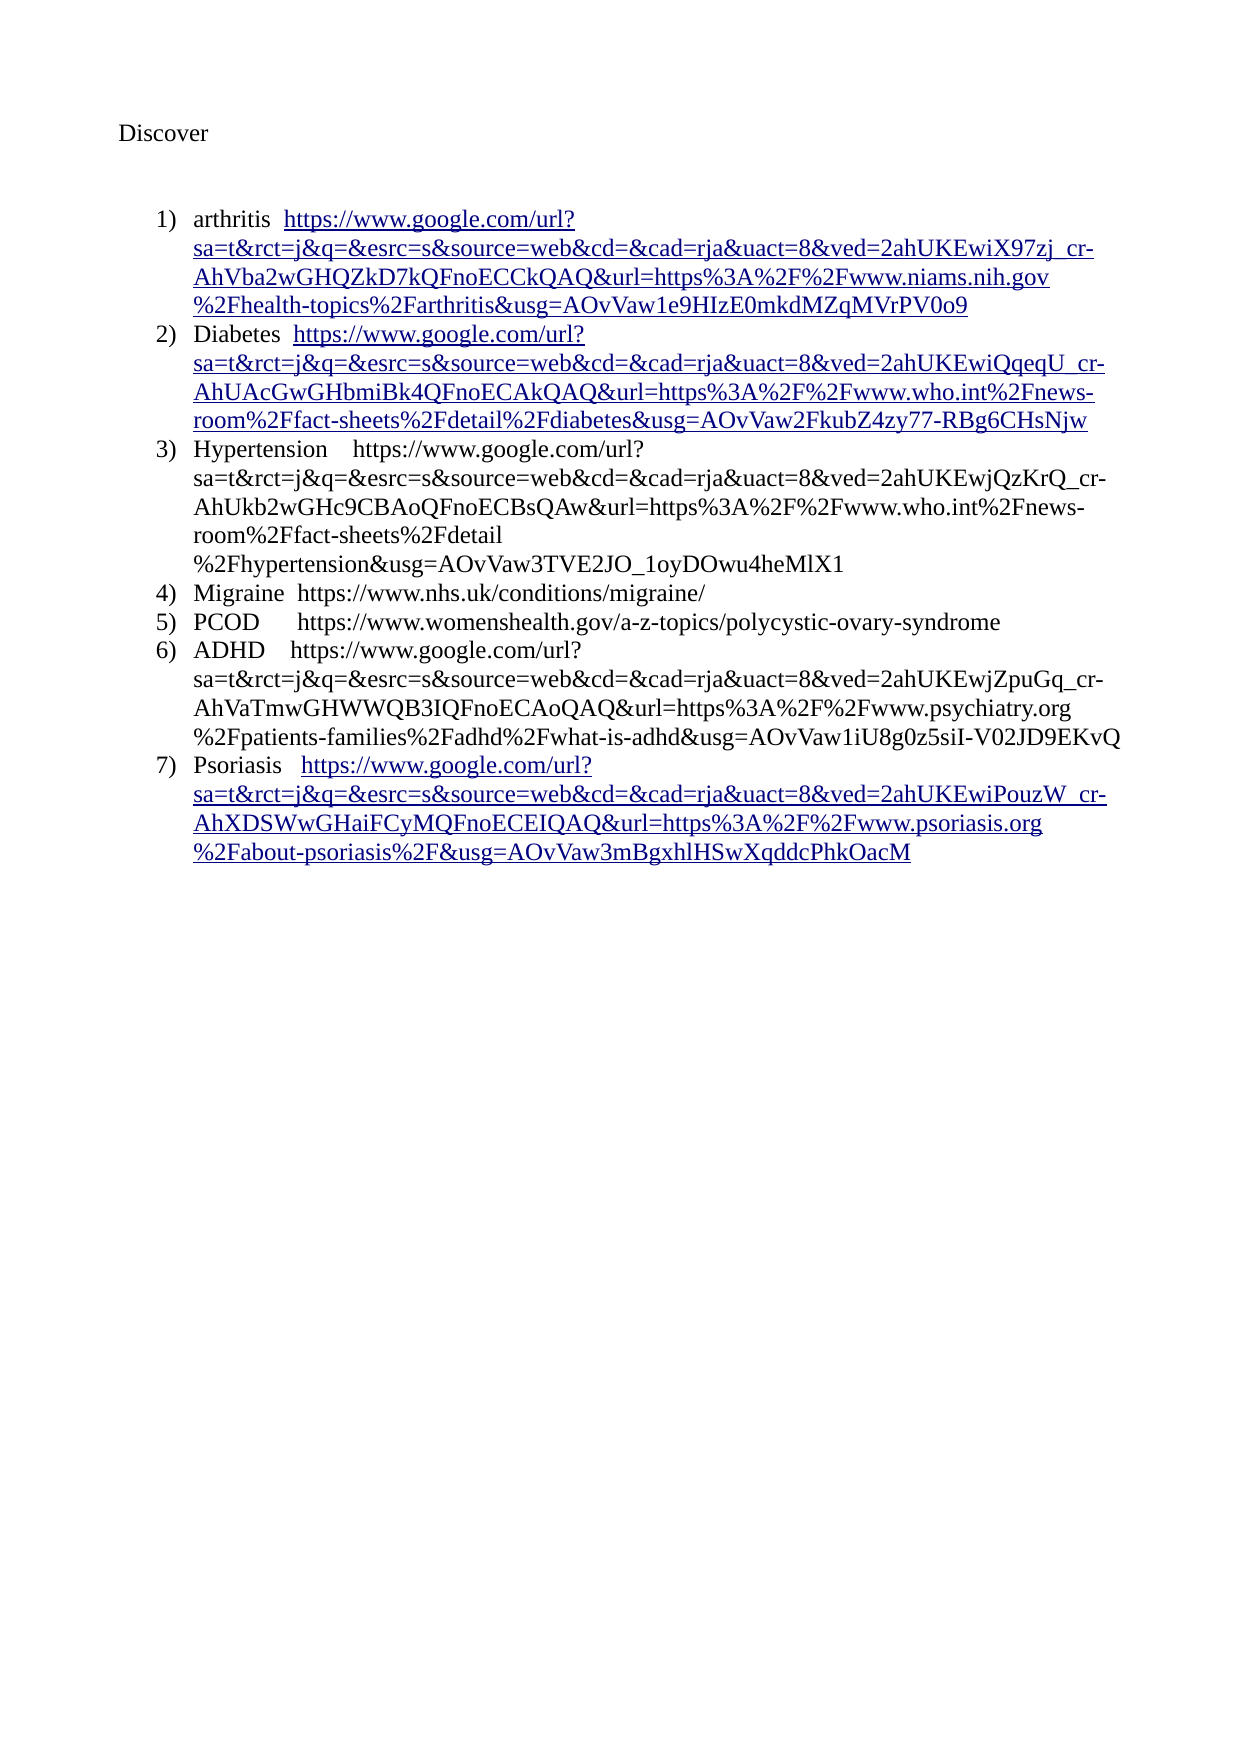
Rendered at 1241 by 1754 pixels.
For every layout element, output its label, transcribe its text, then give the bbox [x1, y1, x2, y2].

list arthritis https://www.google.com/url?sa=t&rct=j&q=&esrc=s&source=web&cd=&cad=rja&uact=8&ved=2ahUKEwiX97zj_cr-AhVba2wGHQZkD7kQFnoECCkQAQ&url=https%3A%2F%2Fwww.niams.nih.gov%2Fhealth-topics%2Farthritis&usg=AOvVaw1e9HIzE0mkdMZqMVrPV0o9 [156, 204, 1122, 319]
list Migraine https://www.nhs.uk/conditions/migraine/ [156, 578, 1122, 607]
list Hypertension https://www.google.com/url?sa=t&rct=j&q=&esrc=s&source=web&cd=&cad=rja&uact=8&ved=2ahUKEwjQzKrQ_cr-AhUkb2wGHc9CBAoQFnoECBsQAw&url=https%3A%2F%2Fwww.who.int%2Fnews-room%2Ffact-sheets%2Fdetail%2Fhypertension&usg=AOvVaw3TVE2JO_1oyDOwu4heMlX1 [156, 434, 1122, 578]
text Discover [118, 118, 1122, 147]
list Psoriasis https://www.google.com/url?sa=t&rct=j&q=&esrc=s&source=web&cd=&cad=rja&uact=8&ved=2ahUKEwiPouzW_cr-AhXDSWwGHaiFCyMQFnoECEIQAQ&url=https%3A%2F%2Fwww.psoriasis.org%2Fabout-psoriasis%2F&usg=AOvVaw3mBgxhlHSwXqddcPhkOacM [156, 751, 1122, 866]
list PCOD https://www.womenshealth.gov/a-z-topics/polycystic-ovary-syndrome [156, 607, 1122, 636]
list ADHD https://www.google.com/url?sa=t&rct=j&q=&esrc=s&source=web&cd=&cad=rja&uact=8&ved=2ahUKEwjZpuGq_cr-AhVaTmwGHWWQB3IQFnoECAoQAQ&url=https%3A%2F%2Fwww.psychiatry.org%2Fpatients-families%2Fadhd%2Fwhat-is-adhd&usg=AOvVaw1iU8g0z5siI-V02JD9EKvQ [156, 636, 1122, 751]
list Diabetes https://www.google.com/url?sa=t&rct=j&q=&esrc=s&source=web&cd=&cad=rja&uact=8&ved=2ahUKEwiQqeqU_cr-AhUAcGwGHbmiBk4QFnoECAkQAQ&url=https%3A%2F%2Fwww.who.int%2Fnews-room%2Ffact-sheets%2Fdetail%2Fdiabetes&usg=AOvVaw2FkubZ4zy77-RBg6CHsNjw [156, 319, 1122, 434]
